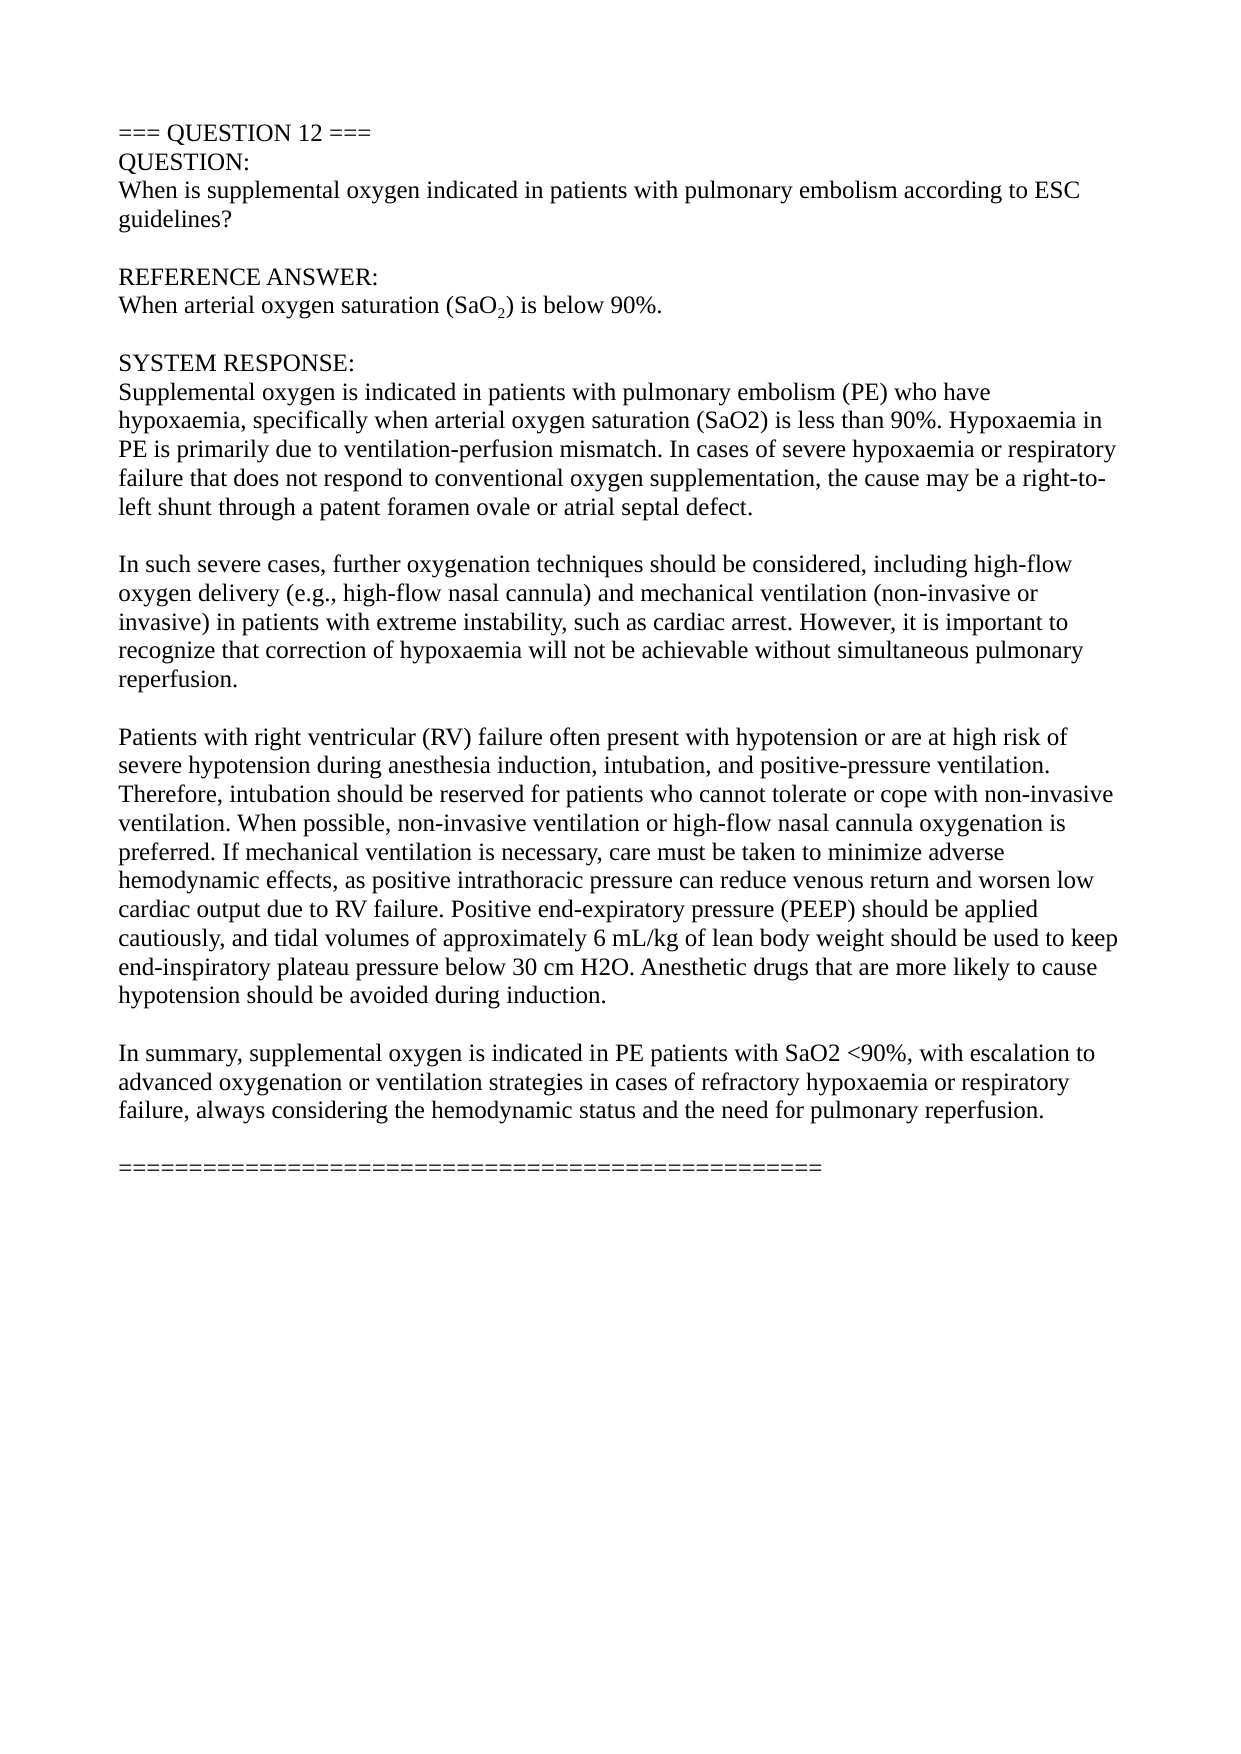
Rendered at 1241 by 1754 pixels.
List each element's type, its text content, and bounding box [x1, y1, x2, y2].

text === QUESTION 12 === QUESTION: When is supplemental oxygen indicated in patients with pulmonary embolism according to ESC guidelines? REFERENCE ANSWER: When arterial oxygen saturation (SaO₂) is below 90%. SYSTEM RESPONSE: Supplemental oxygen is indicated in patients with pulmonary embolism (PE) who have hypoxaemia, specifically when arterial oxygen saturation (SaO2) is less than 90%. Hypoxaemia in PE is primarily due to ventilation-perfusion mismatch. In cases of severe hypoxaemia or respiratory failure that does not respond to conventional oxygen supplementation, the cause may be a right-to-left shunt through a patent foramen ovale or atrial septal defect. In such severe cases, further oxygenation techniques should be considered, including high-flow oxygen delivery (e.g., high-flow nasal cannula) and mechanical ventilation (non-invasive or invasive) in patients with extreme instability, such as cardiac arrest. However, it is important to recognize that correction of hypoxaemia will not be achievable without simultaneous pulmonary reperfusion. Patients with right ventricular (RV) failure often present with hypotension or are at high risk of severe hypotension during anesthesia induction, intubation, and positive-pressure ventilation. Therefore, intubation should be reserved for patients who cannot tolerate or cope with non-invasive ventilation. When possible, non-invasive ventilation or high-flow nasal cannula oxygenation is preferred. If mechanical ventilation is necessary, care must be taken to minimize adverse hemodynamic effects, as positive intrathoracic pressure can reduce venous return and worsen low cardiac output due to RV failure. Positive end-expiratory pressure (PEEP) should be applied cautiously, and tidal volumes of approximately 6 mL/kg of lean body weight should be used to keep end-inspiratory plateau pressure below 30 cm H2O. Anesthetic drugs that are more likely to cause hypotension should be avoided during induction. In summary, supplemental oxygen is indicated in PE patients with SaO2 <90%, with escalation to advanced oxygenation or ventilation strategies in cases of refractory hypoxaemia or respiratory failure, always considering the hemodynamic status and the need for pulmonary reperfusion. ================================================== [118, 118, 1122, 1182]
